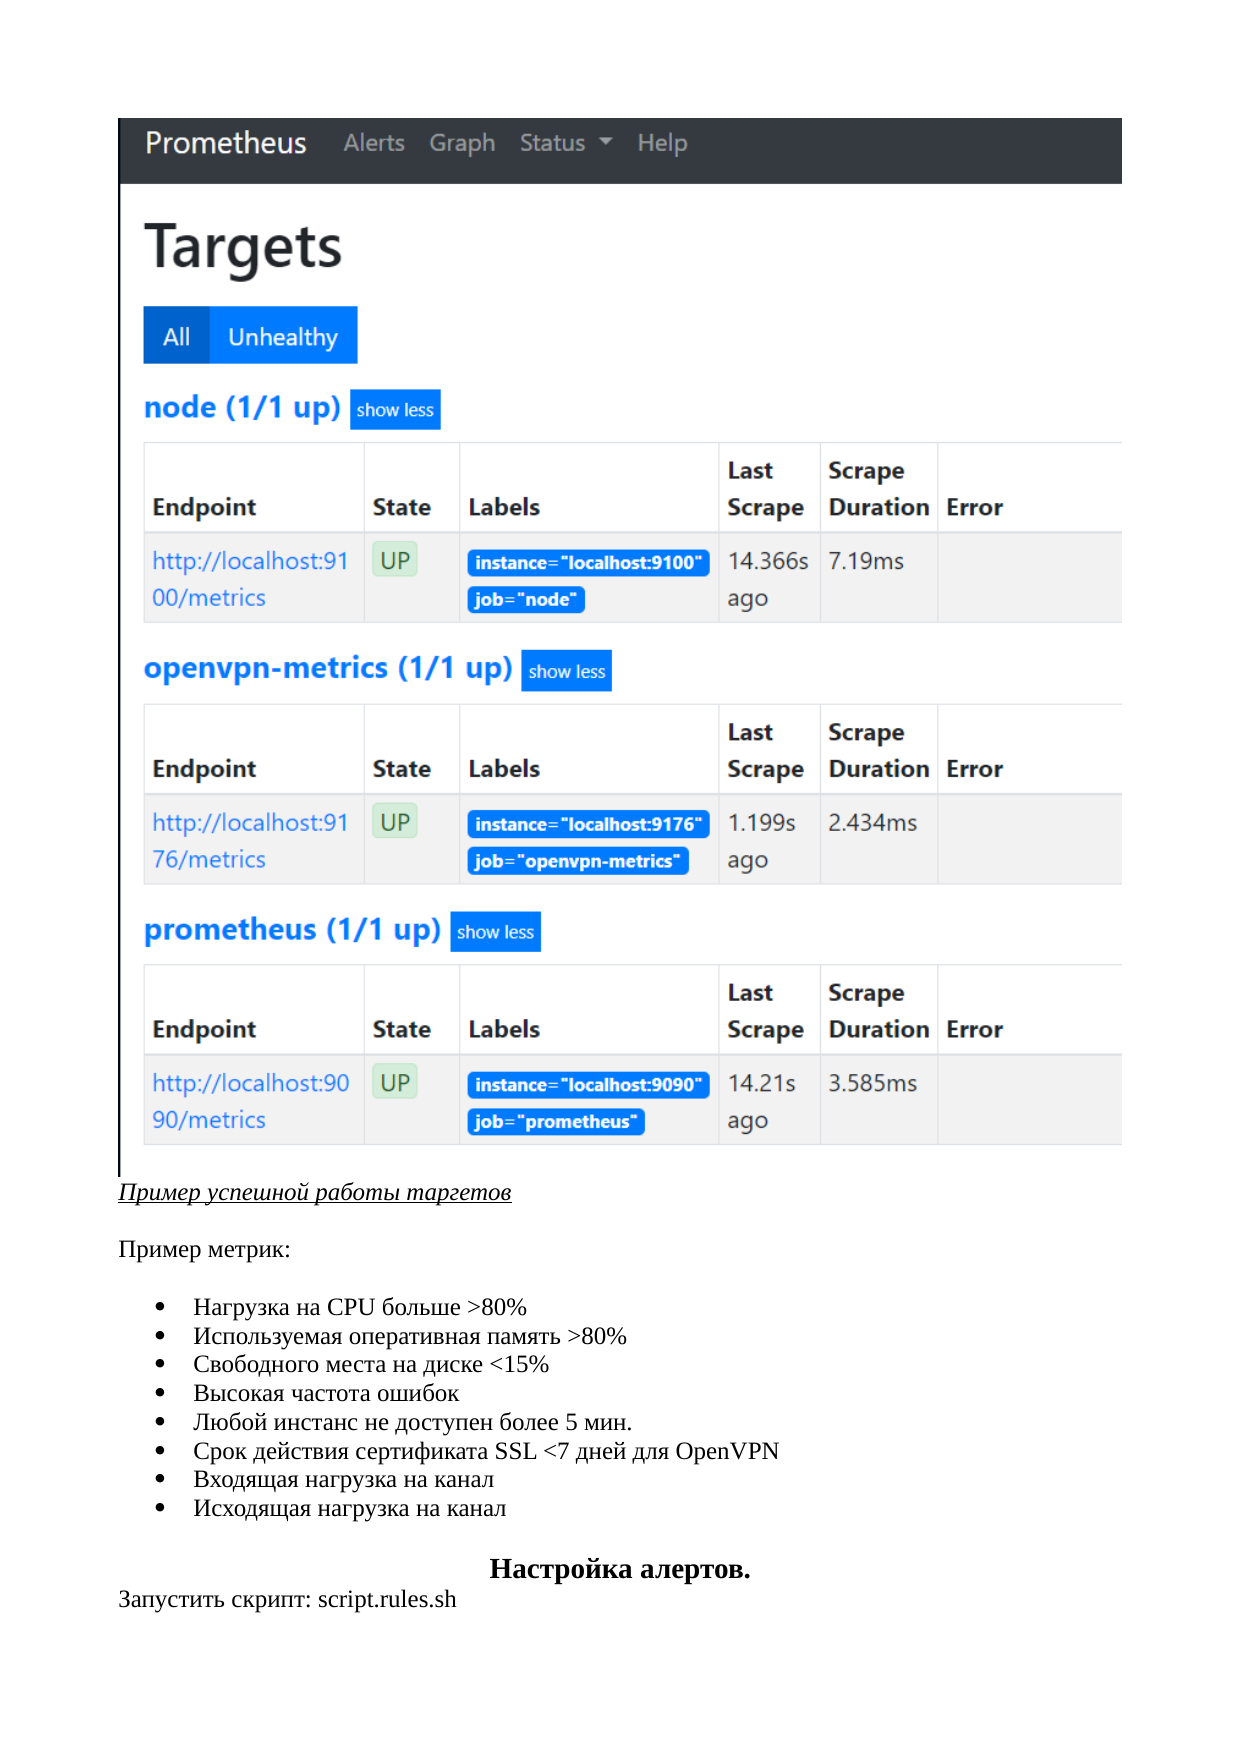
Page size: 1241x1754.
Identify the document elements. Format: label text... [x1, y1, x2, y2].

list Свободного места на диске <15% [156, 1349, 1122, 1378]
text Пример метрик: [118, 1234, 1122, 1263]
list Входящая нагрузка на канал [156, 1464, 1122, 1493]
text Пример успешной работы таргетов [118, 1177, 1122, 1206]
list Исходящая нагрузка на канал [156, 1493, 1122, 1522]
text Настройка алертов. [118, 1551, 1122, 1584]
list Высокая частота ошибок [156, 1378, 1122, 1407]
list Используемая оперативная память >80% [156, 1321, 1122, 1349]
list Любой инстанс не доступен более 5 мин. [156, 1407, 1122, 1436]
text Запустить скрипт: script.rules.sh [118, 1584, 1122, 1613]
list Нагрузка на CPU больше >80% [156, 1292, 1122, 1321]
list Срок действия сертификата SSL <7 дней для OpenVPN [156, 1436, 1122, 1464]
